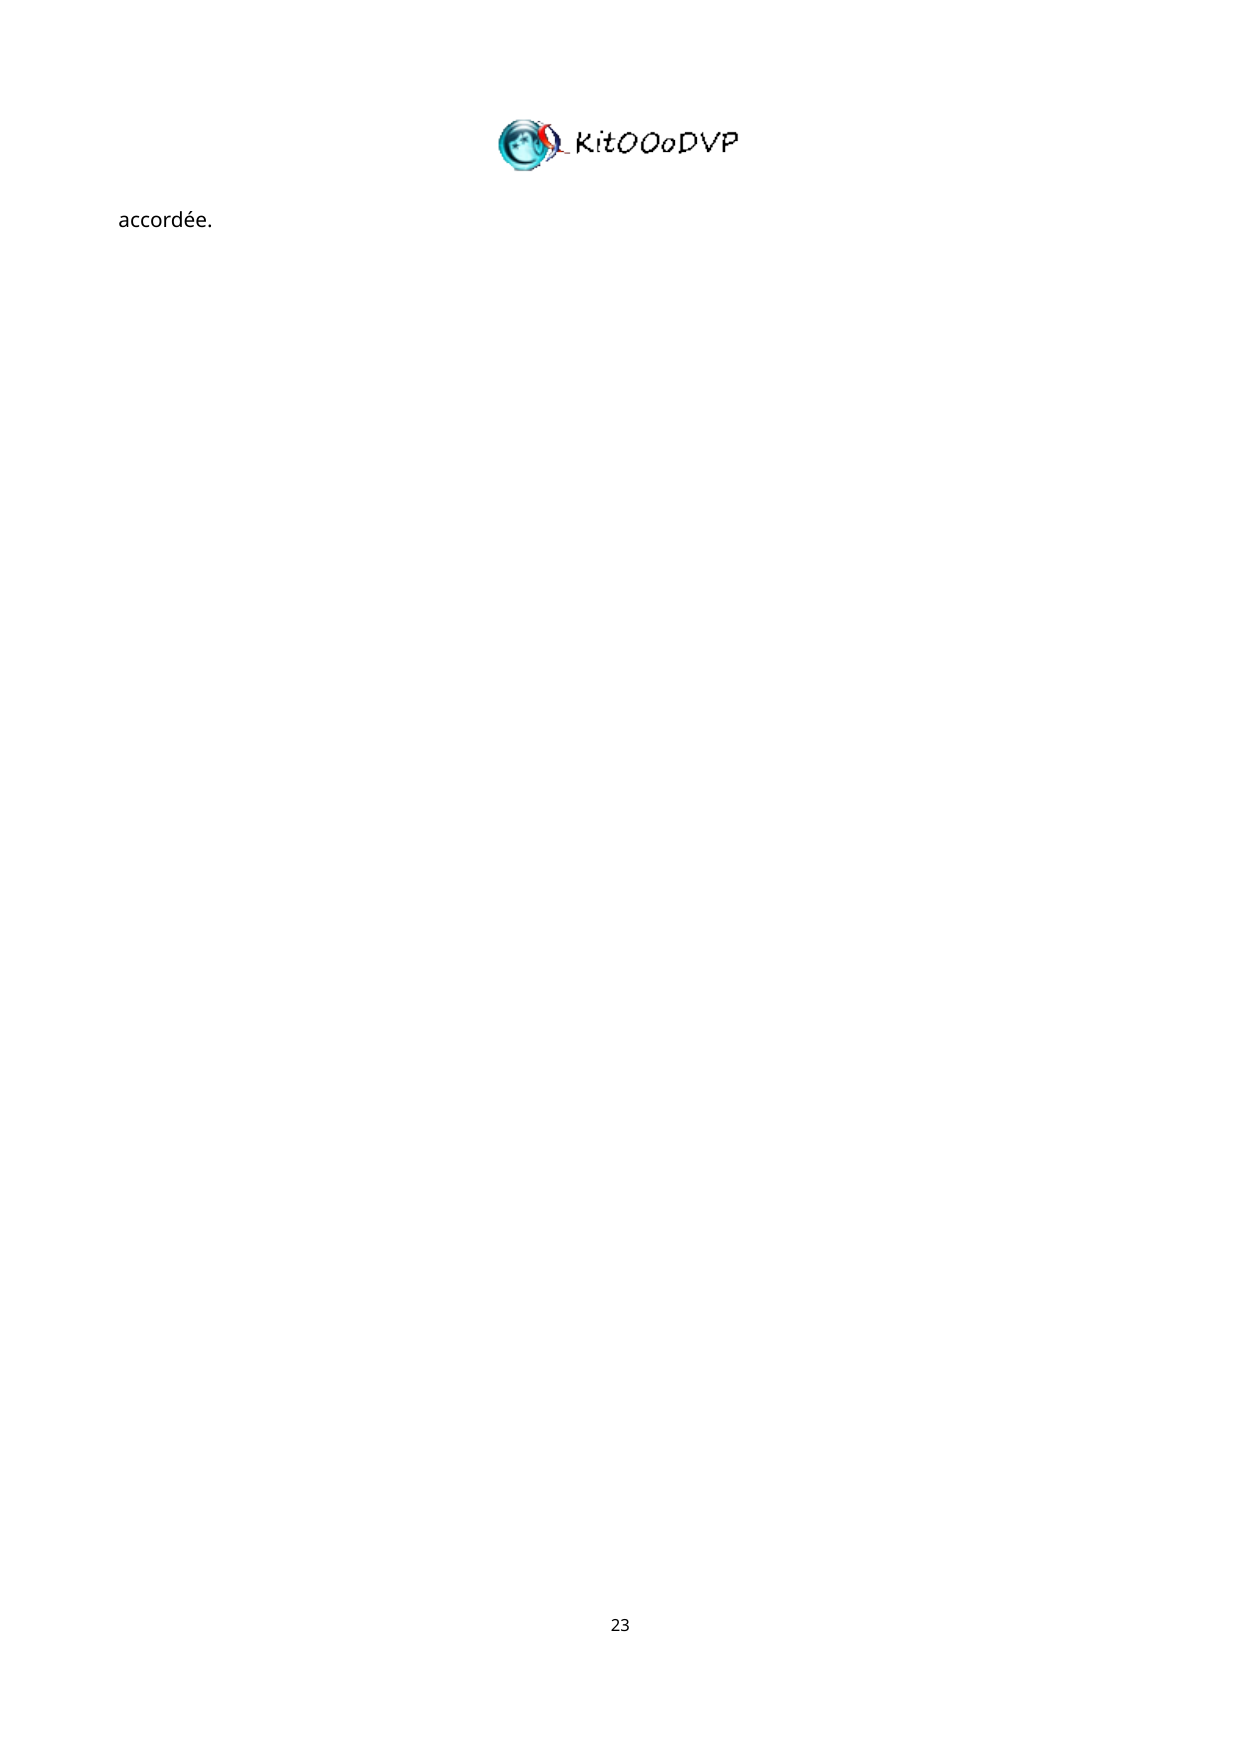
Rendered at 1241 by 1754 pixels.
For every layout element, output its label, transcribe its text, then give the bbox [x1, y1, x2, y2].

picture [497, 118, 743, 173]
text accordée. [118, 206, 1122, 234]
